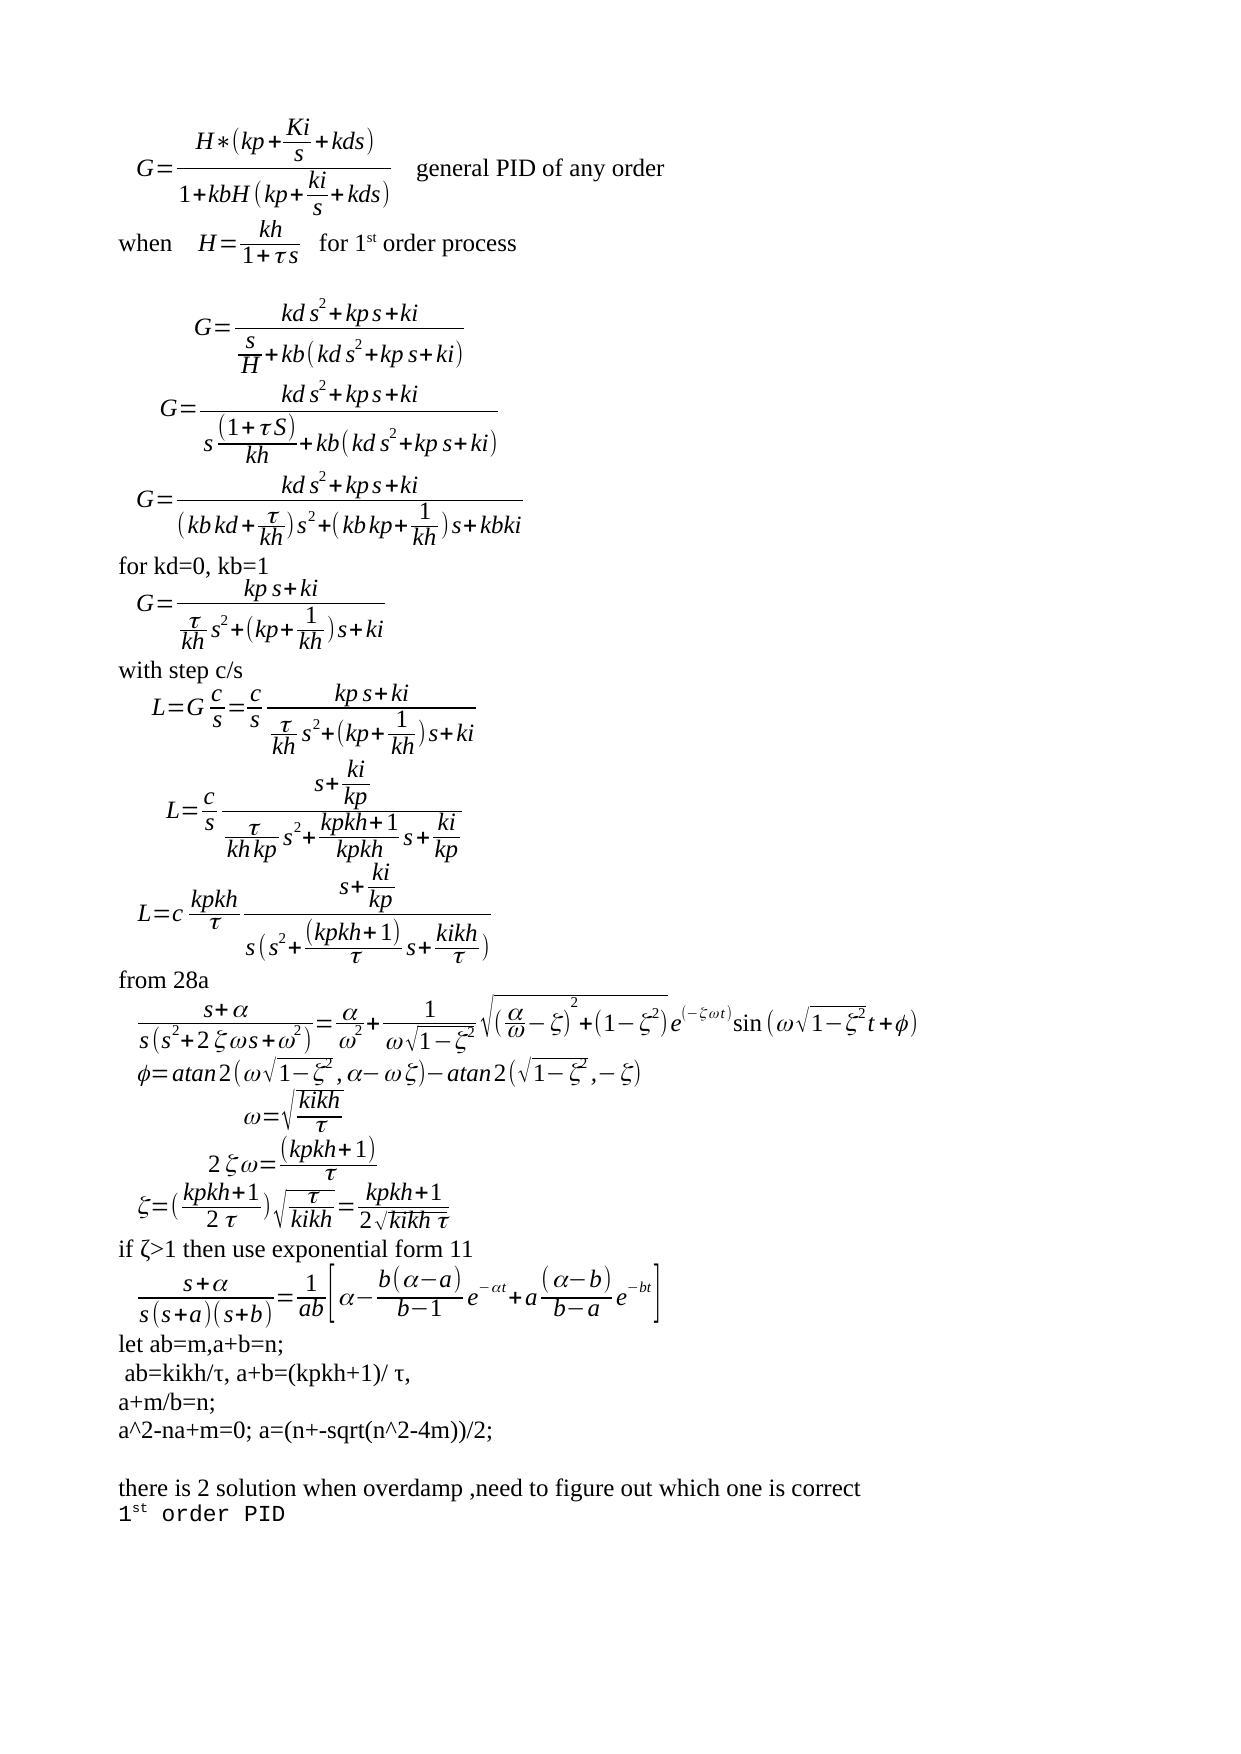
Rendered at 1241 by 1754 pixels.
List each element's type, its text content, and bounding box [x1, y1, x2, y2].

text 1st order PID [118, 1502, 1122, 1528]
text a^2-na+m=0; a=(n+-sqrt(n^2-4m))/2; [118, 1416, 1122, 1444]
text for kd=0, kb=1 [118, 551, 1122, 580]
text ab=kikh/τ, a+b=(kpkh+1)/ τ, [118, 1358, 1122, 1387]
text there is 2 solution when overdamp ,need to figure out which one is correct [118, 1473, 1122, 1502]
text from 28a [118, 965, 1122, 993]
text let ab=m,a+b=n; [118, 1329, 1122, 1358]
text general PID of any order [118, 118, 1122, 220]
text when for 1st order process [118, 220, 1122, 269]
text if ζ>1 then use exponential form 11 [118, 1234, 1122, 1263]
text a+m/b=n; [118, 1387, 1122, 1416]
text with step c/s [118, 655, 1122, 684]
